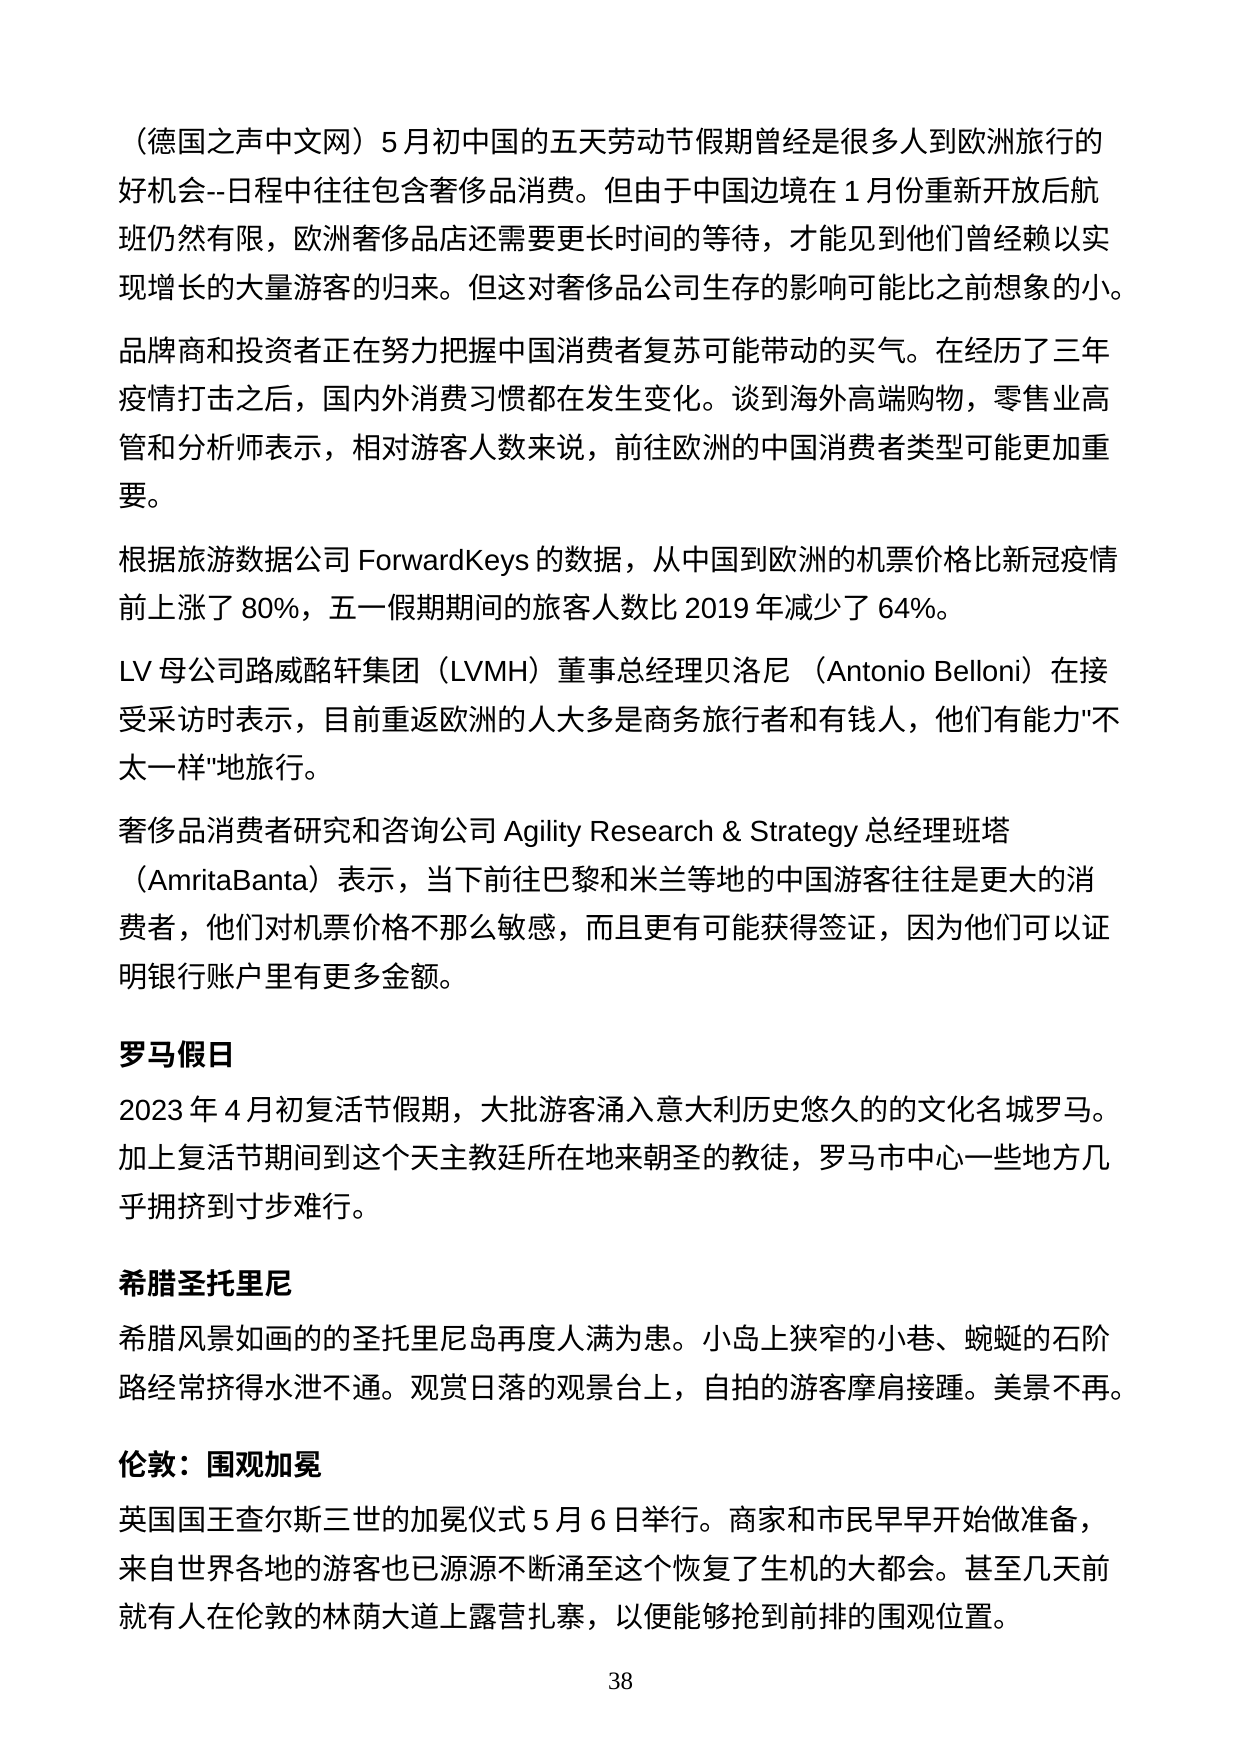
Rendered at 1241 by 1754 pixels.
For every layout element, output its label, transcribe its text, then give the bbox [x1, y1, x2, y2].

text 奢侈品消费者研究和咨询公司Agility Research & Strategy总经理班塔（AmritaBanta）表示，当下前往巴黎和米兰等地的中国游客往往是更大的消费者，他们对机票价格不那么敏感，而且更有可能获得签证，因为他们可以证明银行账户里有更多金额。 [118, 808, 1122, 996]
text 希腊风景如画的的圣托里尼岛再度人满为患。小岛上狭窄的小巷、蜿蜒的石阶路经常挤得水泄不通。观赏日落的观景台上，自拍的游客摩肩接踵。美景不再。 [118, 1316, 1122, 1406]
text LV母公司路威酩轩集团（LVMH）董事总经理贝洛尼 （Antonio Belloni）在接受采访时表示，目前重返欧洲的人大多是商务旅行者和有钱人，他们有能力"不太一样"地旅行。 [118, 648, 1122, 787]
text （德国之声中文网）5月初中国的五天劳动节假期曾经是很多人到欧洲旅行的好机会--日程中往往包含奢侈品消费。但由于中国边境在1月份重新开放后航班仍然有限，欧洲奢侈品店还需要更长时间的等待，才能见到他们曾经赖以实现增长的大量游客的归来。但这对奢侈品公司生存的影响可能比之前想象的小。 [118, 118, 1122, 306]
subtitle 希腊圣托里尼 [118, 1261, 1122, 1303]
text 英国国王查尔斯三世的加冕仪式5月6日举行。商家和市民早早开始做准备，来自世界各地的游客也已源源不断涌至这个恢复了生机的大都会。甚至几天前就有人在伦敦的林荫大道上露营扎寨，以便能够抢到前排的围观位置。 [118, 1497, 1122, 1636]
text 品牌商和投资者正在努力把握中国消费者复苏可能带动的买气。在经历了三年疫情打击之后，国内外消费习惯都在发生变化。谈到海外高端购物，零售业高管和分析师表示，相对游客人数来说，前往欧洲的中国消费者类型可能更加重要。 [118, 327, 1122, 515]
text 根据旅游数据公司ForwardKeys的数据，从中国到欧洲的机票价格比新冠疫情前上涨了80%，五一假期期间的旅客人数比2019年减少了64%。 [118, 536, 1122, 627]
subtitle 罗马假日 [118, 1031, 1122, 1073]
text 2023年4月初复活节假期，大批游客涌入意大利历史悠久的的文化名城罗马。加上复活节期间到这个天主教廷所在地来朝圣的教徒，罗马市中心一些地方几乎拥挤到寸步难行。 [118, 1086, 1122, 1225]
subtitle 伦敦：围观加冕 [118, 1442, 1122, 1484]
